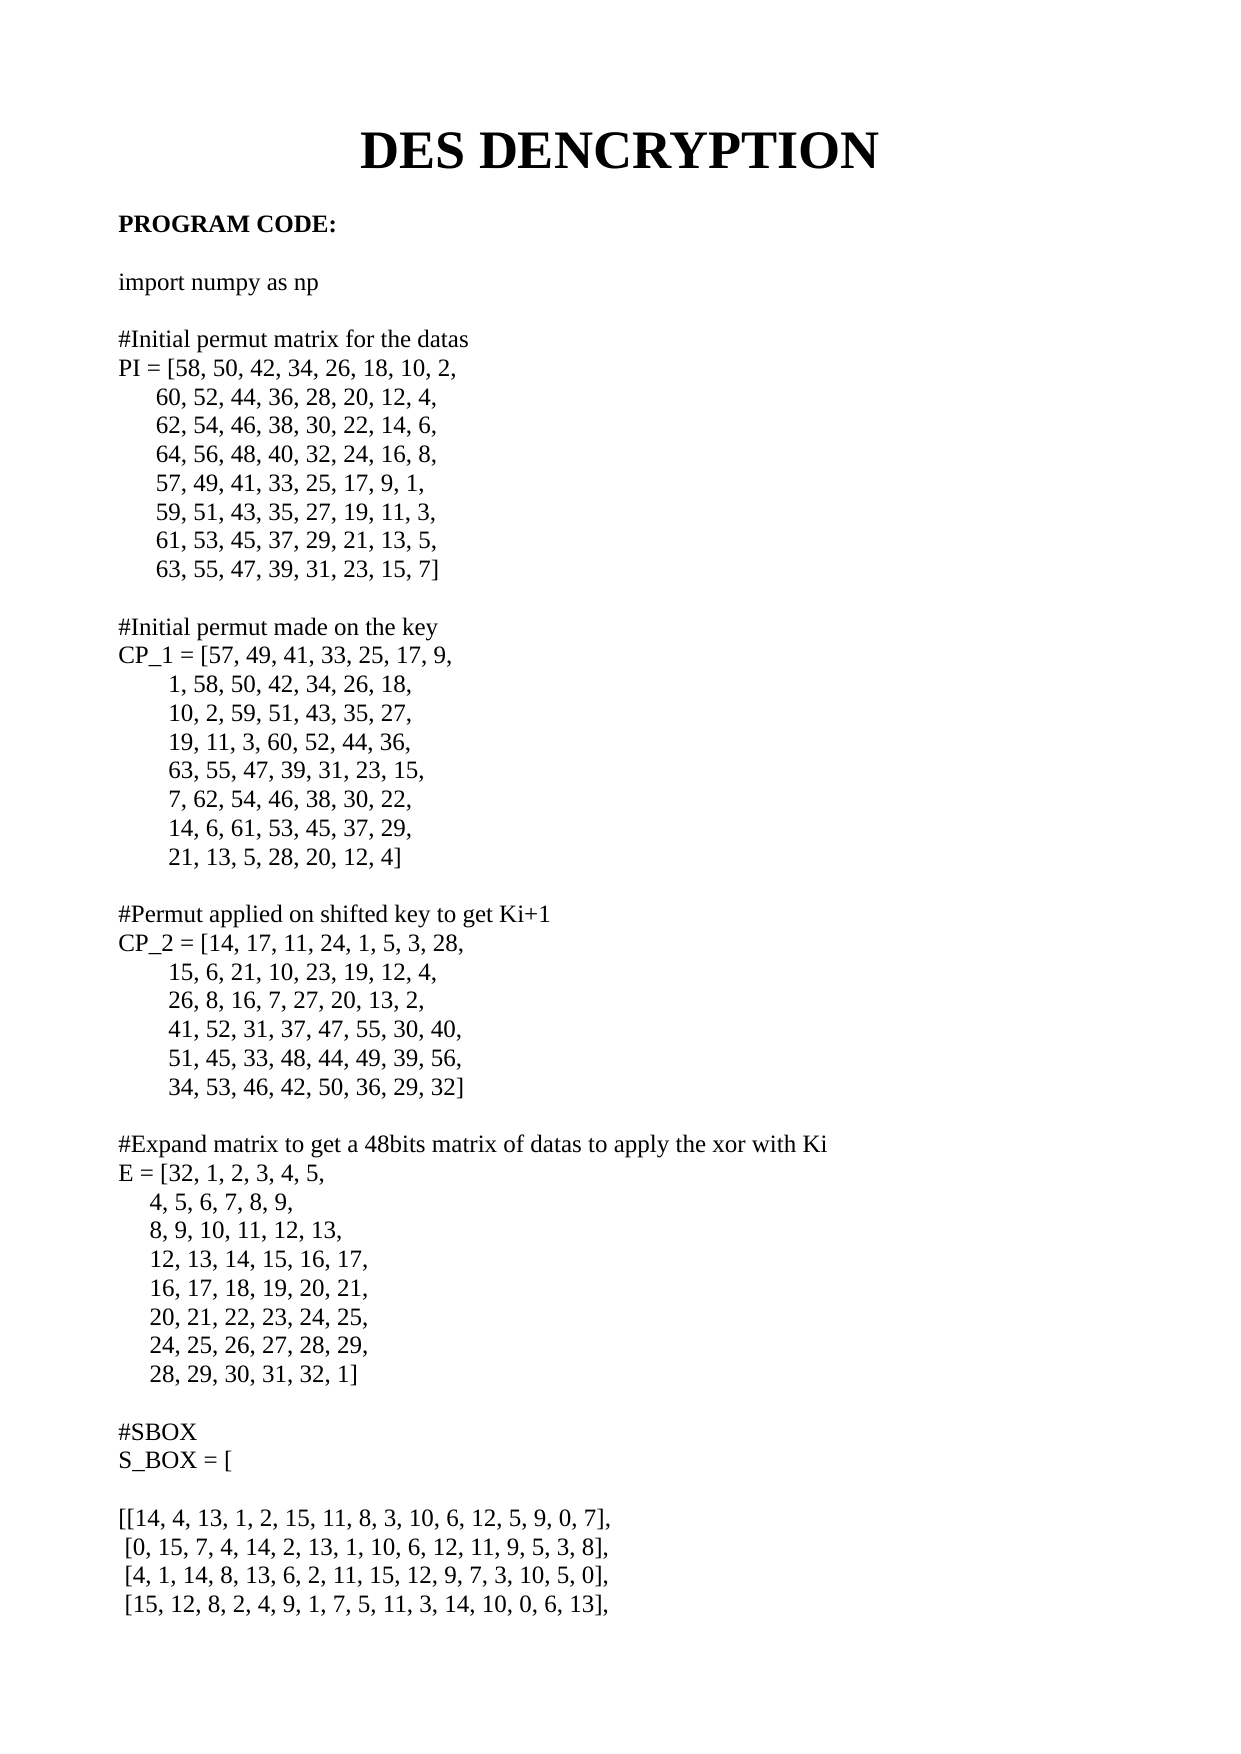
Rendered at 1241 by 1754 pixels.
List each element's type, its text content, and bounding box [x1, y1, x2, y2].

text 57, 49, 41, 33, 25, 17, 9, 1, [118, 468, 1122, 497]
text E = [32, 1, 2, 3, 4, 5, [118, 1158, 1122, 1187]
text #Initial permut made on the key [118, 612, 1122, 640]
text import numpy as np [118, 267, 1122, 295]
text 63, 55, 47, 39, 31, 23, 15, 7] [118, 554, 1122, 583]
text 15, 6, 21, 10, 23, 19, 12, 4, [118, 957, 1122, 985]
text PI = [58, 50, 42, 34, 26, 18, 10, 2, [118, 353, 1122, 382]
text 63, 55, 47, 39, 31, 23, 15, [118, 755, 1122, 784]
text 62, 54, 46, 38, 30, 22, 14, 6, [118, 410, 1122, 439]
text 8, 9, 10, 11, 12, 13, [118, 1215, 1122, 1244]
text 1, 58, 50, 42, 34, 26, 18, [118, 669, 1122, 698]
text 61, 53, 45, 37, 29, 21, 13, 5, [118, 525, 1122, 554]
text [15, 12, 8, 2, 4, 9, 1, 7, 5, 11, 3, 14, 10, 0, 6, 13], [118, 1589, 1122, 1618]
text 26, 8, 16, 7, 27, 20, 13, 2, [118, 985, 1122, 1014]
text 4, 5, 6, 7, 8, 9, [118, 1187, 1122, 1215]
text PROGRAM CODE: [118, 209, 1122, 238]
text 7, 62, 54, 46, 38, 30, 22, [118, 784, 1122, 813]
text 28, 29, 30, 31, 32, 1] [118, 1359, 1122, 1388]
text 41, 52, 31, 37, 47, 55, 30, 40, [118, 1014, 1122, 1043]
text 34, 53, 46, 42, 50, 36, 29, 32] [118, 1072, 1122, 1100]
text CP_2 = [14, 17, 11, 24, 1, 5, 3, 28, [118, 928, 1122, 957]
text [[14, 4, 13, 1, 2, 15, 11, 8, 3, 10, 6, 12, 5, 9, 0, 7], [118, 1503, 1122, 1532]
text 16, 17, 18, 19, 20, 21, [118, 1273, 1122, 1302]
text 21, 13, 5, 28, 20, 12, 4] [118, 842, 1122, 870]
text 64, 56, 48, 40, 32, 24, 16, 8, [118, 439, 1122, 468]
text S_BOX = [ [118, 1445, 1122, 1474]
text 59, 51, 43, 35, 27, 19, 11, 3, [118, 497, 1122, 525]
text CP_1 = [57, 49, 41, 33, 25, 17, 9, [118, 640, 1122, 669]
text 12, 13, 14, 15, 16, 17, [118, 1244, 1122, 1273]
text #Expand matrix to get a 48bits matrix of datas to apply the xor with Ki [118, 1129, 1122, 1158]
text [0, 15, 7, 4, 14, 2, 13, 1, 10, 6, 12, 11, 9, 5, 3, 8], [118, 1532, 1122, 1560]
text #Permut applied on shifted key to get Ki+1 [118, 899, 1122, 928]
text 60, 52, 44, 36, 28, 20, 12, 4, [118, 382, 1122, 410]
text 10, 2, 59, 51, 43, 35, 27, [118, 698, 1122, 727]
text #Initial permut matrix for the datas [118, 324, 1122, 353]
text #SBOX [118, 1417, 1122, 1445]
text 14, 6, 61, 53, 45, 37, 29, [118, 813, 1122, 842]
text 19, 11, 3, 60, 52, 44, 36, [118, 727, 1122, 755]
text [4, 1, 14, 8, 13, 6, 2, 11, 15, 12, 9, 7, 3, 10, 5, 0], [118, 1560, 1122, 1589]
text DES DENCRYPTION [118, 118, 1122, 180]
text 51, 45, 33, 48, 44, 49, 39, 56, [118, 1043, 1122, 1072]
text 20, 21, 22, 23, 24, 25, [118, 1302, 1122, 1330]
text 24, 25, 26, 27, 28, 29, [118, 1330, 1122, 1359]
